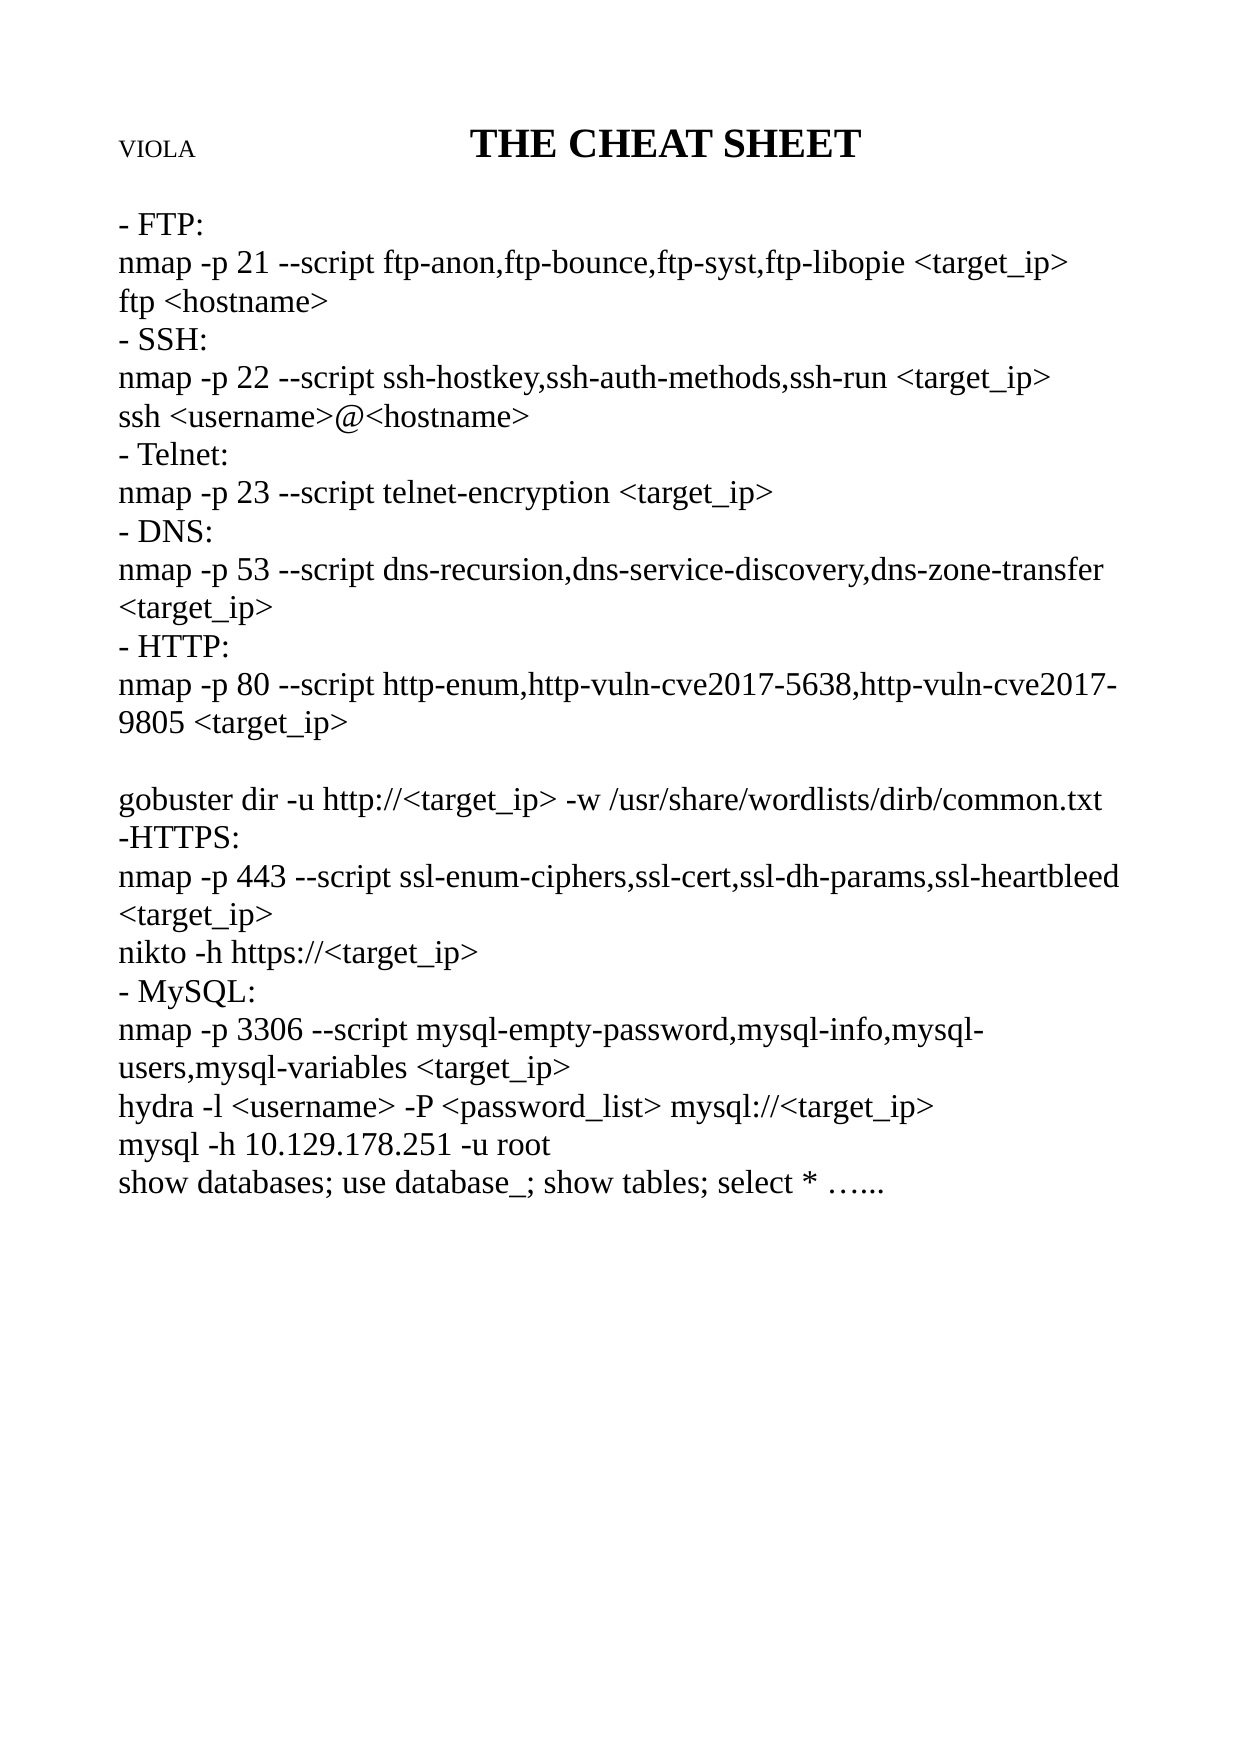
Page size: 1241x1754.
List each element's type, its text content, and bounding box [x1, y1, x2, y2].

text - Telnet: [118, 434, 1122, 473]
text - HTTP: [118, 626, 1122, 664]
text ssh <username>@<hostname> [118, 396, 1122, 434]
text VIOLA THE CHEAT SHEET [118, 118, 1122, 166]
text nmap -p 443 --script ssl-enum-ciphers,ssl-cert,ssl-dh-params,ssl-heartbleed <target_ip> [118, 856, 1122, 933]
text - DNS: [118, 511, 1122, 549]
text gobuster dir -u http://<target_ip> -w /usr/share/wordlists/dirb/common.txt [118, 779, 1122, 818]
text show databases; use database_; show tables; select * …... [118, 1163, 1122, 1201]
text -HTTPS: [118, 818, 1122, 856]
text hydra -l <username> -P <password_list> mysql://<target_ip> [118, 1086, 1122, 1124]
text nmap -p 22 --script ssh-hostkey,ssh-auth-methods,ssh-run <target_ip> [118, 358, 1122, 396]
text nmap -p 80 --script http-enum,http-vuln-cve2017-5638,http-vuln-cve2017-9805 <target_ip> [118, 664, 1122, 741]
text - MySQL: [118, 971, 1122, 1009]
text ftp <hostname> [118, 281, 1122, 319]
text nikto -h https://<target_ip> [118, 933, 1122, 971]
text - FTP: [118, 204, 1122, 243]
text nmap -p 3306 --script mysql-empty-password,mysql-info,mysql-users,mysql-variables <target_ip> [118, 1009, 1122, 1086]
text nmap -p 21 --script ftp-anon,ftp-bounce,ftp-syst,ftp-libopie <target_ip> [118, 243, 1122, 281]
text mysql -h 10.129.178.251 -u root [118, 1124, 1122, 1163]
text nmap -p 53 --script dns-recursion,dns-service-discovery,dns-zone-transfer <target_ip> [118, 549, 1122, 626]
text - SSH: [118, 319, 1122, 358]
text nmap -p 23 --script telnet-encryption <target_ip> [118, 473, 1122, 511]
